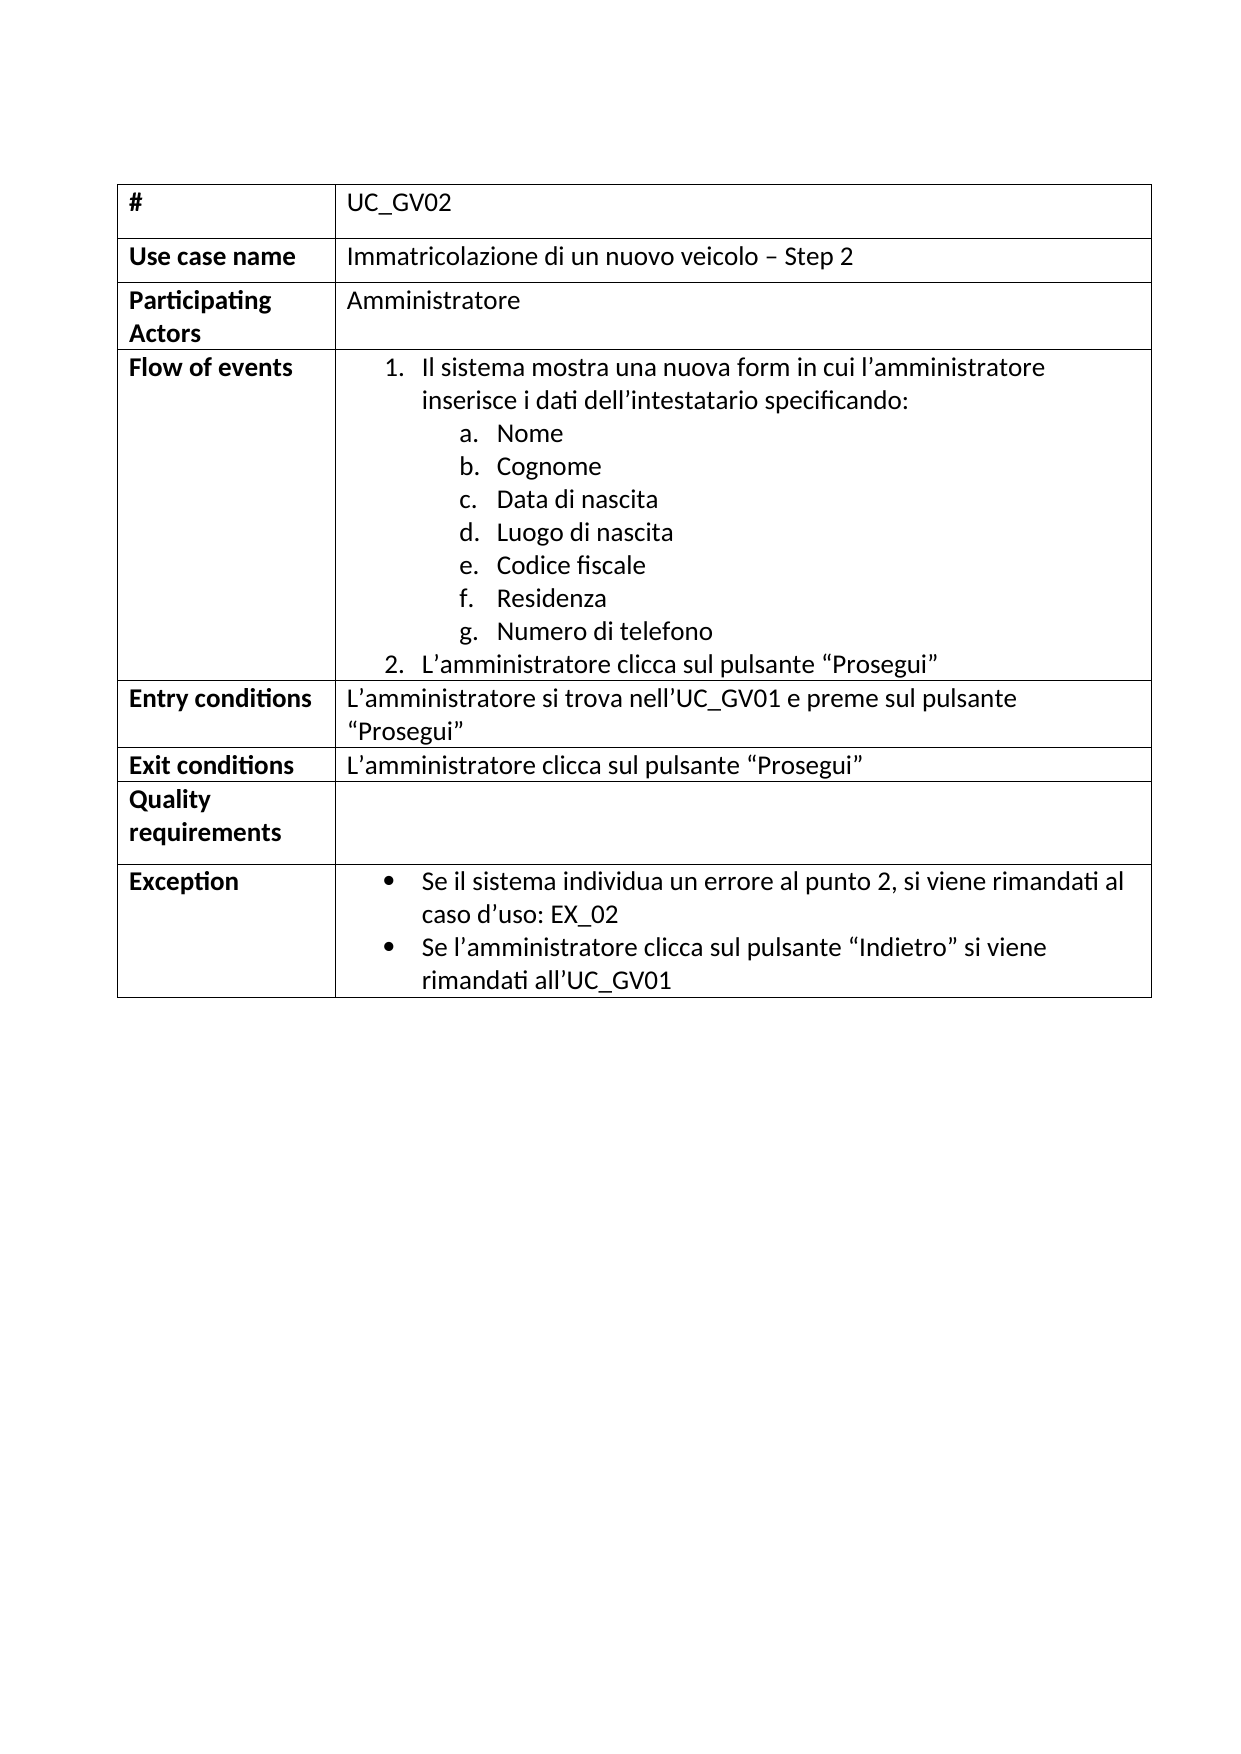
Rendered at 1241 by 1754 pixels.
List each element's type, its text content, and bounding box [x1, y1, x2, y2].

table_cell L’amministratore clicca sul pulsante “Prosegui” [336, 748, 1151, 781]
table_cell Se il sistema individua un errore al punto 2, si viene rimandati al caso d’uso: EX_02 Se l’amministratore clicca sul pulsante “Indietro” si viene rimandati all’UC_GV01 [336, 865, 1151, 997]
table_cell Il sistema mostra una nuova form in cui l’amministratore inserisce i dati dell’intestatario specificando: Nome Cognome Data di nascita Luogo di nascita Codice fiscale Residenza Numero di telefono L’amministratore clicca sul pulsante “Prosegui” [336, 350, 1151, 680]
table_cell Exit conditions [118, 748, 335, 781]
table_cell [336, 782, 1151, 863]
table_header # [118, 185, 335, 238]
table_cell Quality requirementsuq [118, 782, 335, 863]
table_cell Flow of events [118, 350, 335, 680]
table_cell L’amministratore si trova nell’UC_GV01 e preme sul pulsante “Prosegui” [336, 681, 1151, 747]
table_header UC_GV02 [336, 185, 1151, 238]
table_cell Participating Actors [118, 283, 335, 349]
table_cell Entry conditions [118, 681, 335, 747]
table_cell Use case name [118, 239, 335, 282]
table_cell Exception [118, 865, 335, 997]
table_cell Amministratore [336, 283, 1151, 349]
table_cell Immatricolazione di un nuovo veicolo – Step 2 [336, 239, 1151, 282]
